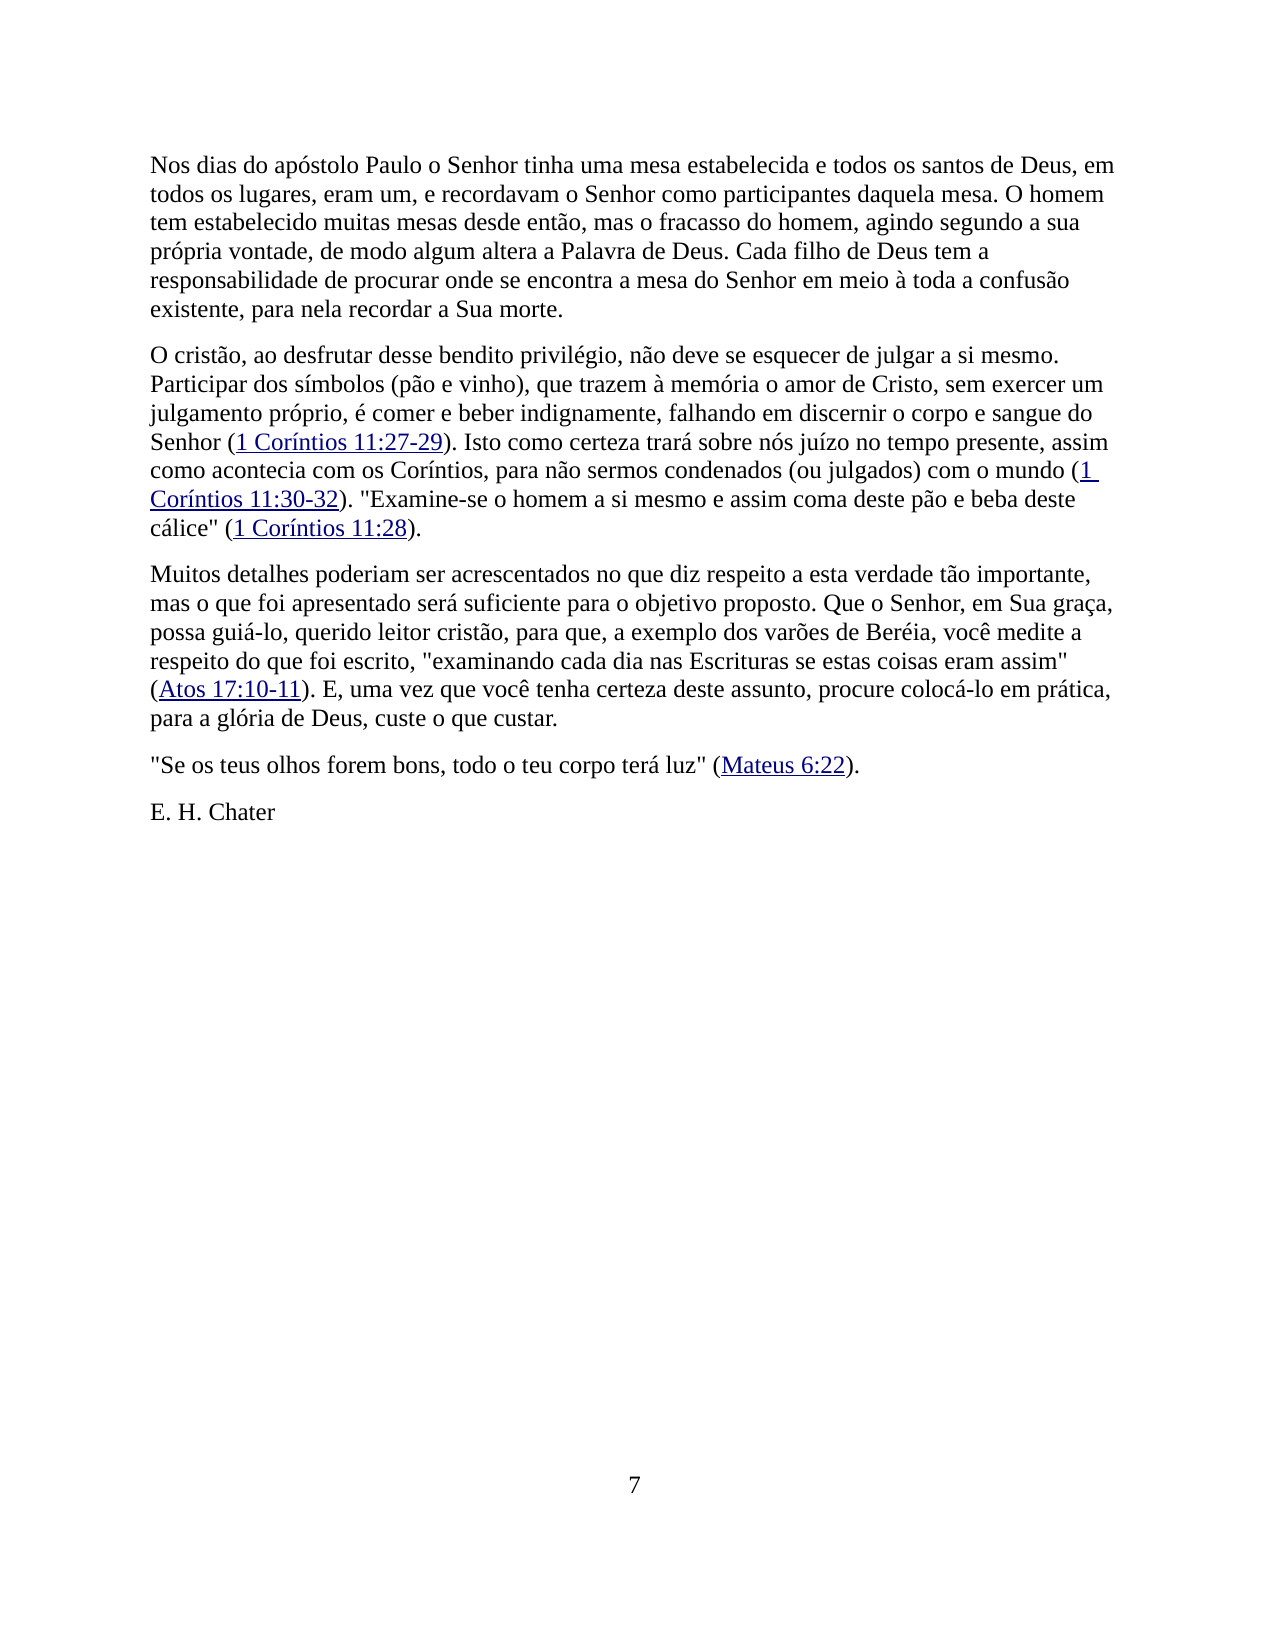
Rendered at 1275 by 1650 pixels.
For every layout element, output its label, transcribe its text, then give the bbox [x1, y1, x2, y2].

text Nos dias do apóstolo Paulo o Senhor tinha uma mesa estabelecida e todos os santos de Deus, em todos os lugares, eram um, e recordavam o Senhor como participantes daquela mesa. O homem tem estabelecido muitas mesas desde então, mas o fracasso do homem, agindo segundo a sua própria vontade, de modo algum altera a Palavra de Deus. Cada filho de Deus tem a responsabilidade de procurar onde se encontra a mesa do Senhor em meio à toda a confusão existente, para nela recordar a Sua morte. [150, 150, 1125, 322]
text Muitos detalhes poderiam ser acrescentados no que diz respeito a esta verdade tão importante, mas o que foi apresentado será suficiente para o objetivo proposto. Que o Senhor, em Sua graça, possa guiá-lo, querido leitor cristão, para que, a exemplo dos varões de Beréia, você medite a respeito do que foi escrito, "examinando cada dia nas Escrituras se estas coisas eram assim" (Atos 17:10-11). E, uma vez que você tenha certeza deste assunto, procure colocá-lo em prática, para a glória de Deus, custe o que custar. [150, 559, 1125, 732]
text "Se os teus olhos forem bons, todo o teu corpo terá luz" (Mateus 6:22). [150, 750, 1125, 779]
text O cristão, ao desfrutar desse bendito privilégio, não deve se esquecer de julgar a si mesmo. Participar dos símbolos (pão e vinho), que trazem à memória o amor de Cristo, sem exercer um julgamento próprio, é comer e beber indignamente, falhando em discernir o corpo e sangue do Senhor (1 Coríntios 11:27-29). Isto como certeza trará sobre nós juízo no tempo presente, assim como acontecia com os Coríntios, para não sermos condenados (ou julgados) com o mundo (1 Coríntios 11:30-32). "Examine-se o homem a si mesmo e assim coma deste pão e beba deste cálice" (1 Coríntios 11:28). [150, 340, 1125, 542]
text E. H. Chater [150, 797, 1125, 825]
